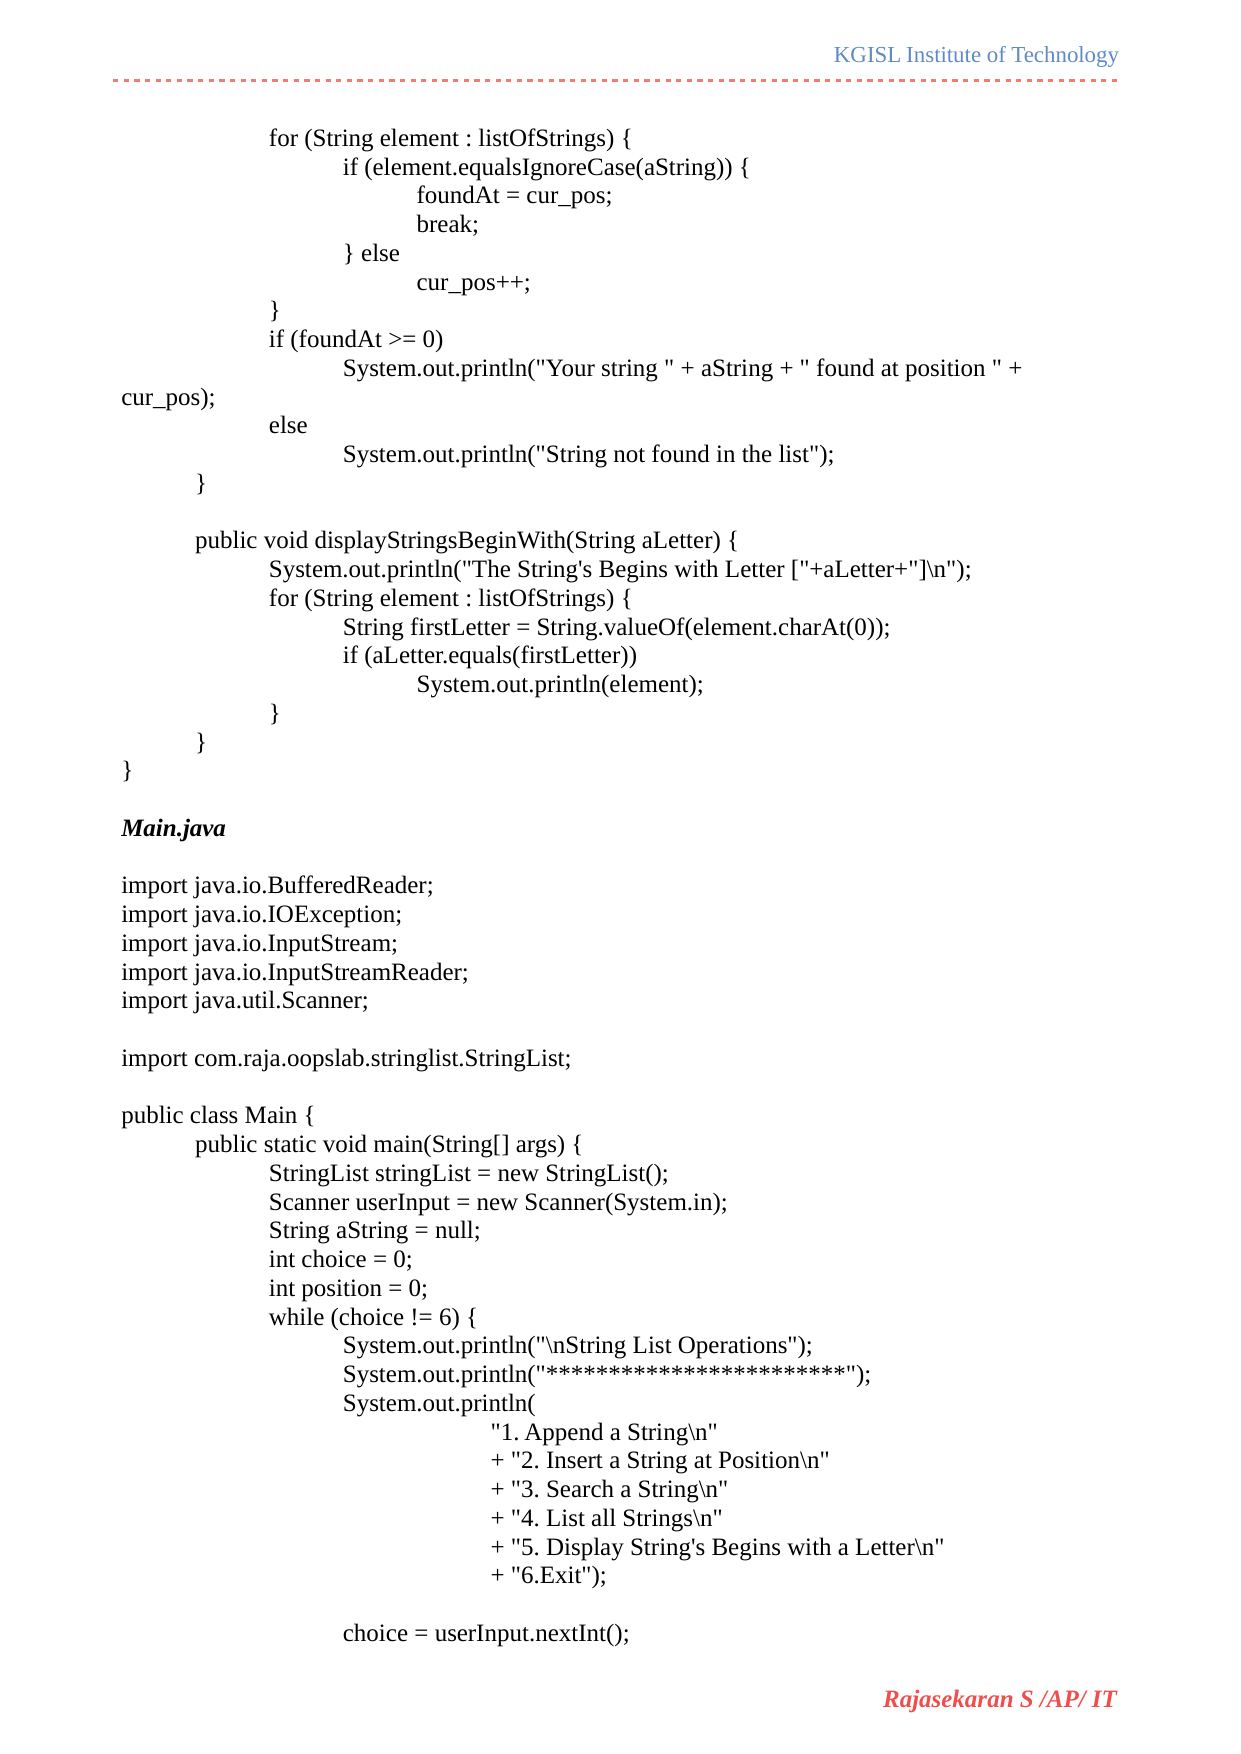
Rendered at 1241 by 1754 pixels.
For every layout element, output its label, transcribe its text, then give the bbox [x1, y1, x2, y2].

text import java.io.InputStreamReader; [121, 957, 1119, 985]
text break; [121, 209, 1119, 238]
text + "3. Search a String\n" [121, 1474, 1119, 1503]
text choice = userInput.nextInt(); [121, 1618, 1119, 1647]
text System.out.println("\nString List Operations"); [121, 1330, 1119, 1359]
text + "6.Exit"); [121, 1560, 1119, 1589]
text System.out.println("Your string " + aString + " found at position " + cur_pos); [121, 353, 1119, 410]
text StringList stringList = new StringList(); [121, 1158, 1119, 1187]
text System.out.println(element); [121, 669, 1119, 698]
text if (element.equalsIgnoreCase(aString)) { [121, 152, 1119, 180]
text } [121, 295, 1119, 324]
text if (aLetter.equals(firstLetter)) [121, 640, 1119, 669]
text import java.io.IOException; [121, 899, 1119, 928]
text else [121, 410, 1119, 439]
text public static void main(String[] args) { [121, 1129, 1119, 1158]
text int position = 0; [121, 1273, 1119, 1302]
text } else [121, 238, 1119, 267]
text foundAt = cur_pos; [121, 180, 1119, 209]
text } [121, 698, 1119, 727]
text } [121, 727, 1119, 755]
text import com.raja.oopslab.stringlist.StringList; [121, 1043, 1119, 1072]
text public void displayStringsBeginWith(String aLetter) { [121, 525, 1119, 554]
text Main.java [121, 813, 1119, 842]
text import java.util.Scanner; [121, 985, 1119, 1014]
text "1. Append a String\n" [121, 1417, 1119, 1445]
text + "4. List all Strings\n" [121, 1503, 1119, 1532]
text System.out.println("The String's Begins with Letter ["+aLetter+"]\n"); [121, 554, 1119, 583]
text } [121, 468, 1119, 497]
text int choice = 0; [121, 1244, 1119, 1273]
text cur_pos++; [121, 267, 1119, 295]
text Scanner userInput = new Scanner(System.in); [121, 1187, 1119, 1215]
text import java.io.BufferedReader; [121, 870, 1119, 899]
text for (String element : listOfStrings) { [121, 583, 1119, 612]
text System.out.println( [121, 1388, 1119, 1417]
text + "2. Insert a String at Position\n" [121, 1445, 1119, 1474]
text while (choice != 6) { [121, 1302, 1119, 1330]
text } [121, 755, 1119, 784]
text + "5. Display String's Begins with a Letter\n" [121, 1532, 1119, 1560]
text if (foundAt >= 0) [121, 324, 1119, 353]
text System.out.println("************************"); [121, 1359, 1119, 1388]
text import java.io.InputStream; [121, 928, 1119, 957]
text public class Main { [121, 1100, 1119, 1129]
text for (String element : listOfStrings) { [121, 123, 1119, 152]
text System.out.println("String not found in the list"); [121, 439, 1119, 468]
text String aString = null; [121, 1215, 1119, 1244]
text String firstLetter = String.valueOf(element.charAt(0)); [121, 612, 1119, 640]
